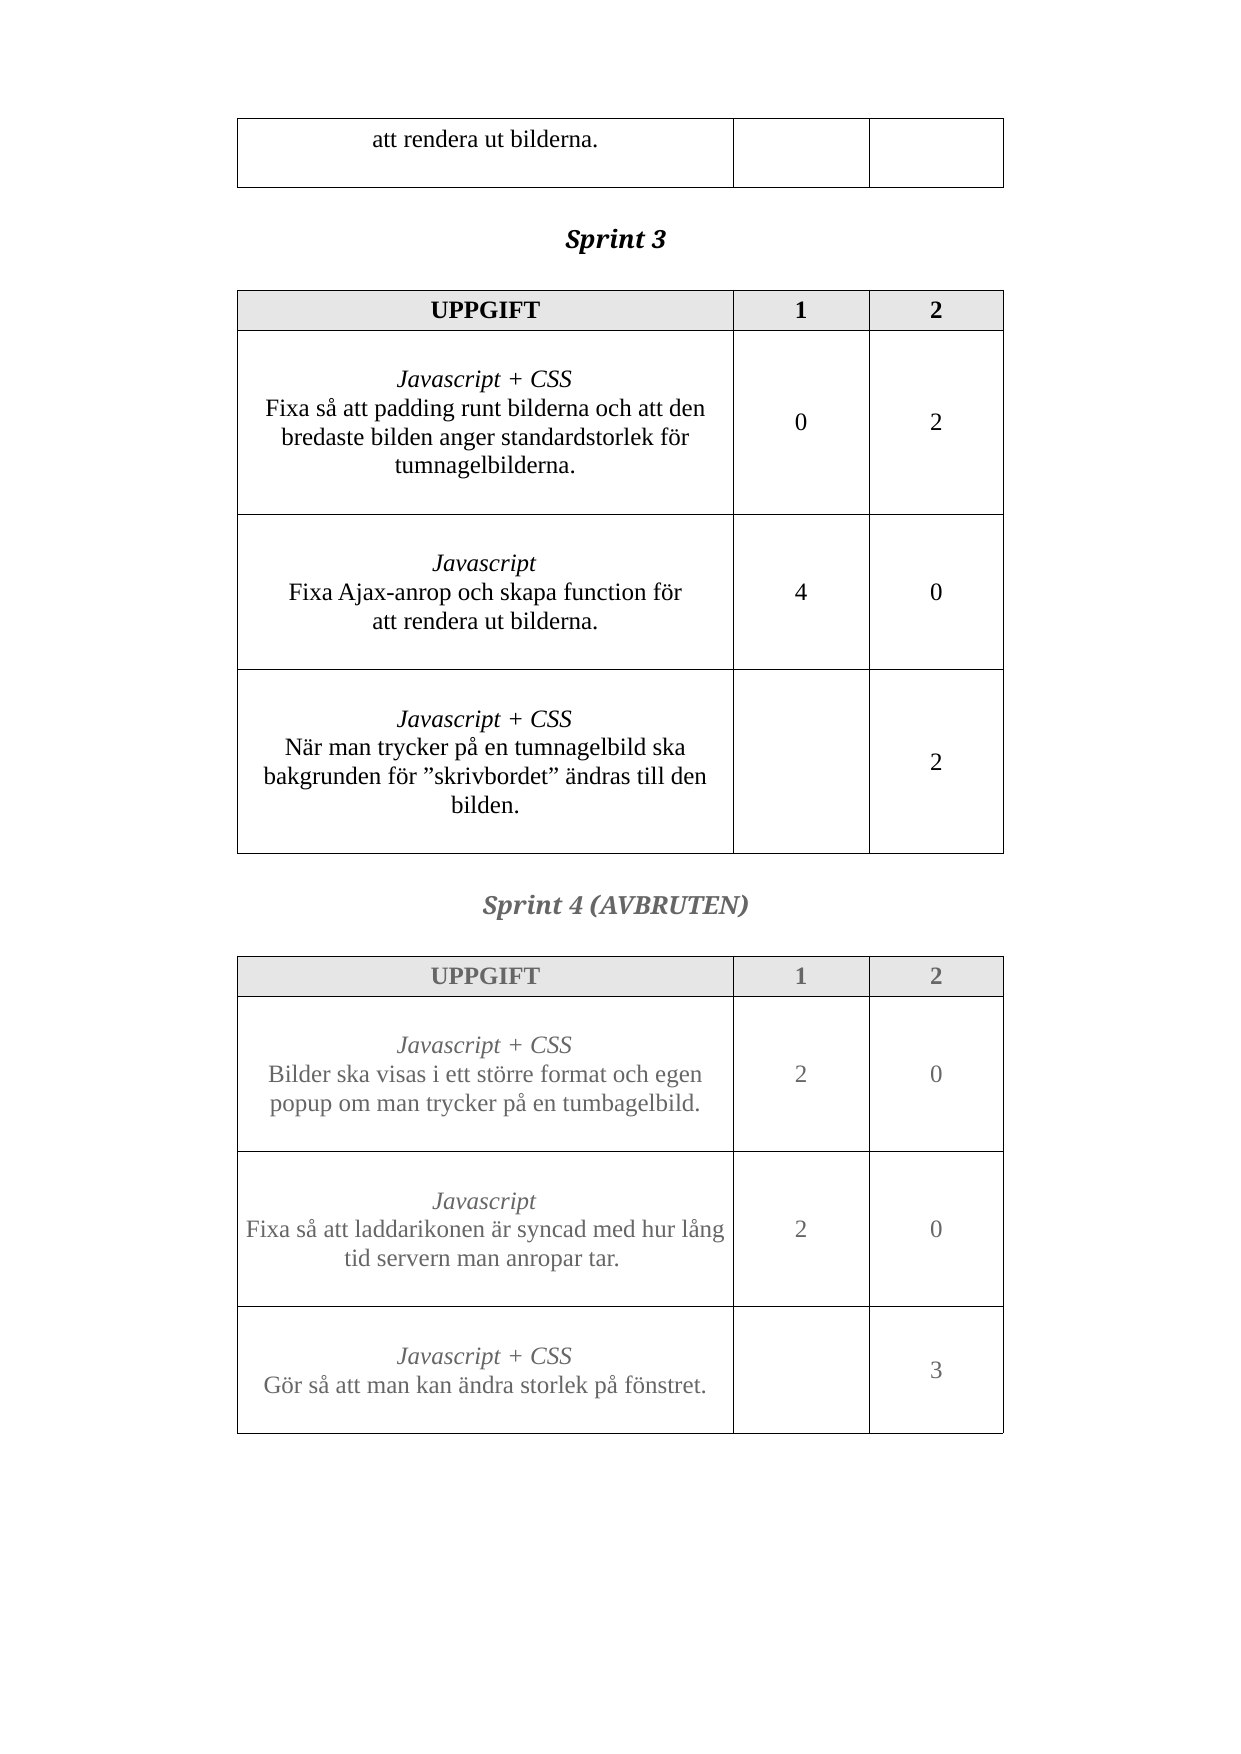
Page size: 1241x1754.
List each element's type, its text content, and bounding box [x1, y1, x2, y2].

table_cell Javascript Fixa Ajax-anrop och skapa function för att rendera ut bilderna. [238, 515, 733, 669]
table_header 1 [734, 957, 869, 996]
table_cell [734, 670, 869, 853]
table_cell [734, 1307, 869, 1433]
text Sprint 4 (AVBRUTEN) [118, 887, 1122, 921]
table_cell 2 [734, 997, 869, 1151]
table_cell 2 [870, 670, 1003, 853]
table_header 2 [870, 957, 1003, 996]
table_cell Javascript + CSS När man trycker på en tumnagelbild ska bakgrunden för ”skrivbordet” ändras till den bilden. [238, 670, 733, 853]
table_header 2 [870, 291, 1003, 330]
table_cell att rendera ut bilderna. [238, 119, 733, 187]
table_cell [870, 119, 1003, 187]
table_header 1 [734, 291, 869, 330]
table_cell [734, 119, 869, 187]
table_cell 0 [734, 331, 869, 514]
table_cell 3 [870, 1307, 1003, 1433]
table_cell Javascript + CSS Gör så att man kan ändra storlek på fönstret. [238, 1307, 733, 1433]
table_cell 2 [870, 331, 1003, 514]
table_cell 0 [870, 1152, 1003, 1306]
table_cell Javascript + CSS Fixa så att padding runt bilderna och att den bredaste bilden anger standardstorlek för tumnagelbilderna. [238, 331, 733, 514]
table_header UPPGIFT [238, 291, 733, 330]
table_header UPPGIFT [238, 957, 733, 996]
table_cell 0 [870, 515, 1003, 669]
text Sprint 3 [118, 221, 1122, 255]
table_cell 2 [734, 1152, 869, 1306]
table_cell 0 [870, 997, 1003, 1151]
table_cell Javascript + CSS Bilder ska visas i ett större format och egen popup om man trycker på en tumbagelbild. [238, 997, 733, 1151]
table_cell 4 [734, 515, 869, 669]
table_cell Javascript Fixa så att laddarikonen är syncad med hur lång tid servern man anropar tar. [238, 1152, 733, 1306]
